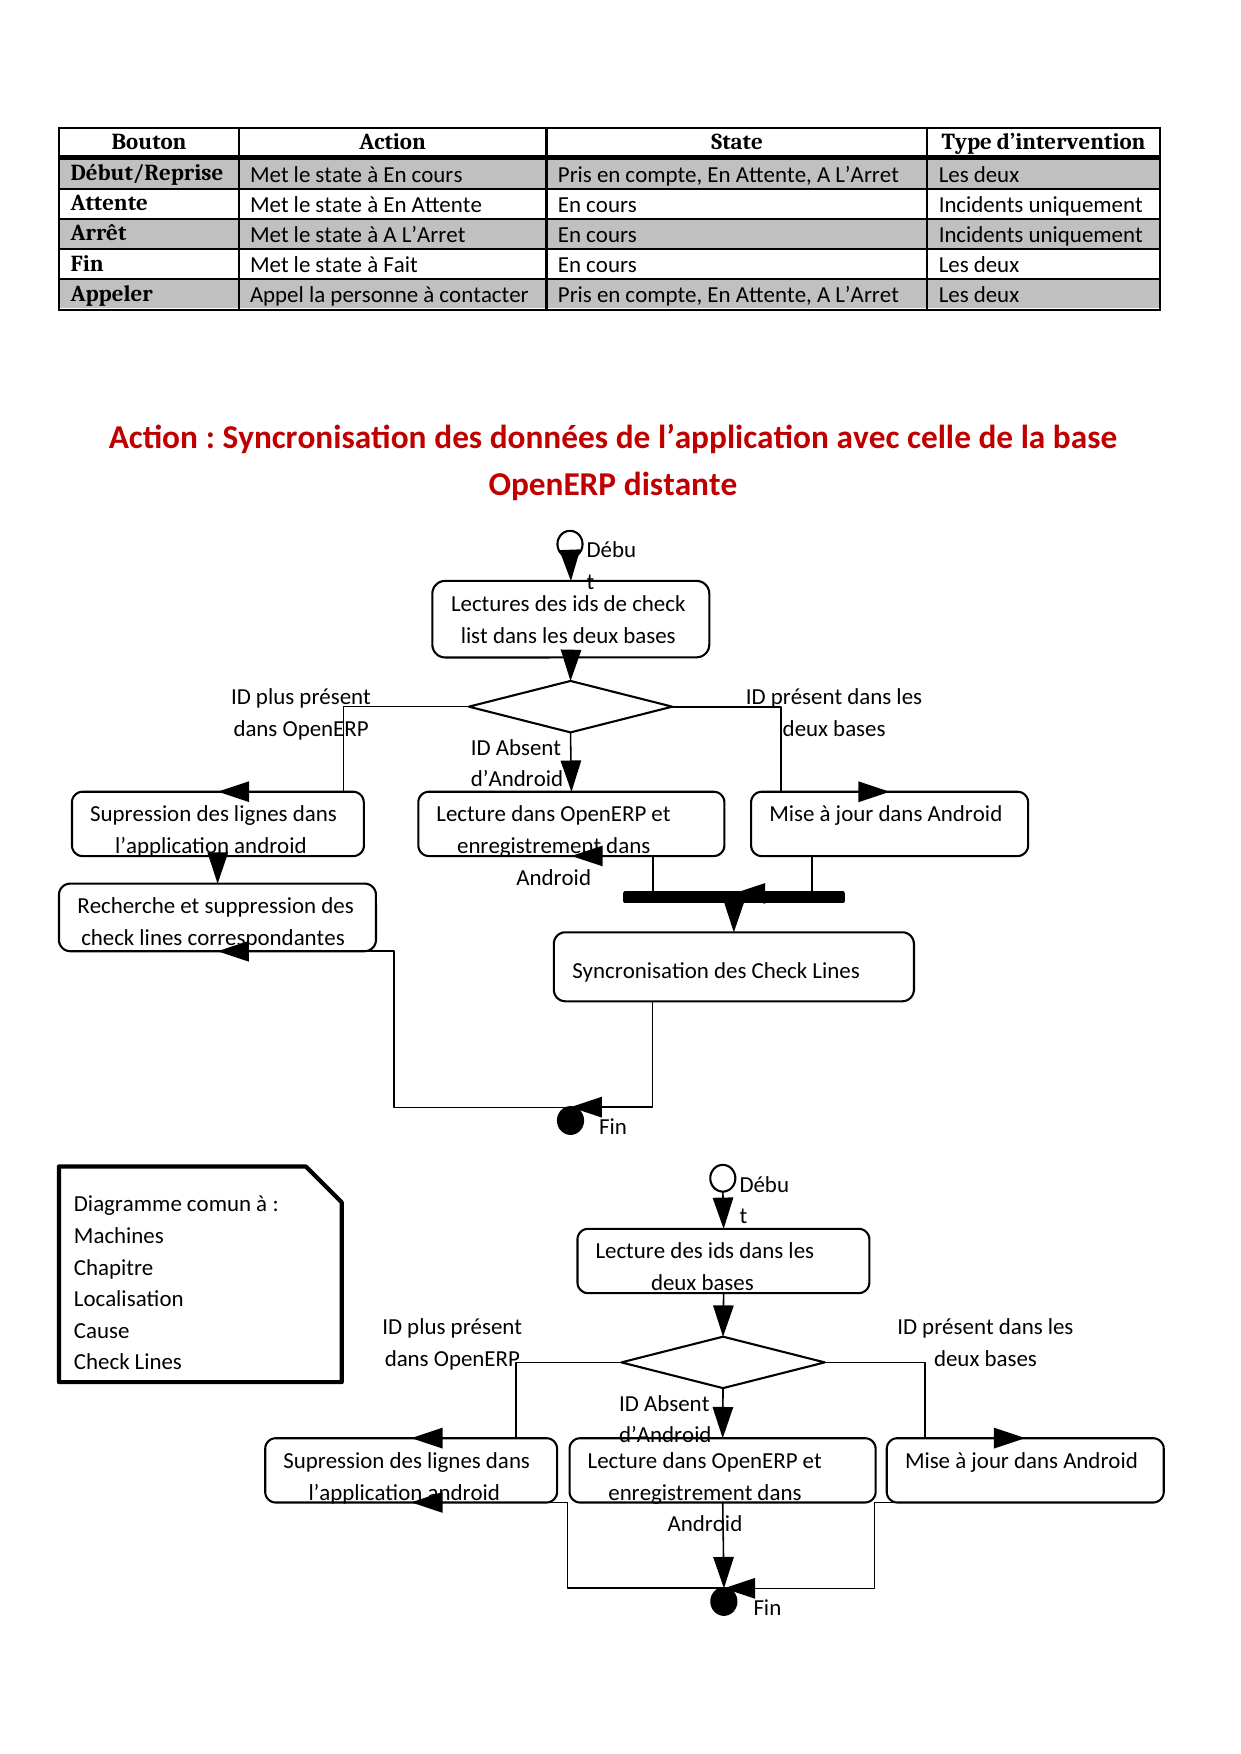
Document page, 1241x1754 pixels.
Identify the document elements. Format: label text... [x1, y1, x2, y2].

table_cell Début/Reprise [60, 160, 238, 188]
table_cell Incidents uniquement [928, 220, 1159, 248]
table_cell Arrêt [60, 220, 238, 248]
table_cell Met le state à En Attente [240, 190, 545, 218]
table_cell Pris en compte, En Attente, A L’Arret [548, 160, 926, 188]
table_cell Les deux [928, 280, 1159, 308]
text Action : Syncronisation des données de l’application avec celle de la base OpenERP distante [59, 417, 1167, 504]
table_header Type d’intervention [928, 129, 1159, 155]
table_cell Attente [60, 190, 238, 218]
table_cell Met le state à A L’Arret [240, 220, 545, 248]
table_cell Les deux [928, 250, 1159, 278]
table_cell Les deux [928, 160, 1159, 188]
table_cell Fin [60, 250, 238, 278]
table_cell Pris en compte, En Attente, A L’Arret [548, 280, 926, 308]
table_cell Appeler [60, 280, 238, 308]
table_header State [548, 129, 926, 155]
table_cell En cours [548, 220, 926, 248]
table_cell Met le state à En cours [240, 160, 545, 188]
table_cell Appel la personne à contacter [240, 280, 545, 308]
table_header Action [240, 129, 545, 155]
table_cell En cours [548, 250, 926, 278]
table_cell En cours [548, 190, 926, 218]
table_header Bouton [60, 129, 238, 155]
table_cell Met le state à Fait [240, 250, 545, 278]
table_cell Incidents uniquement [928, 190, 1159, 218]
